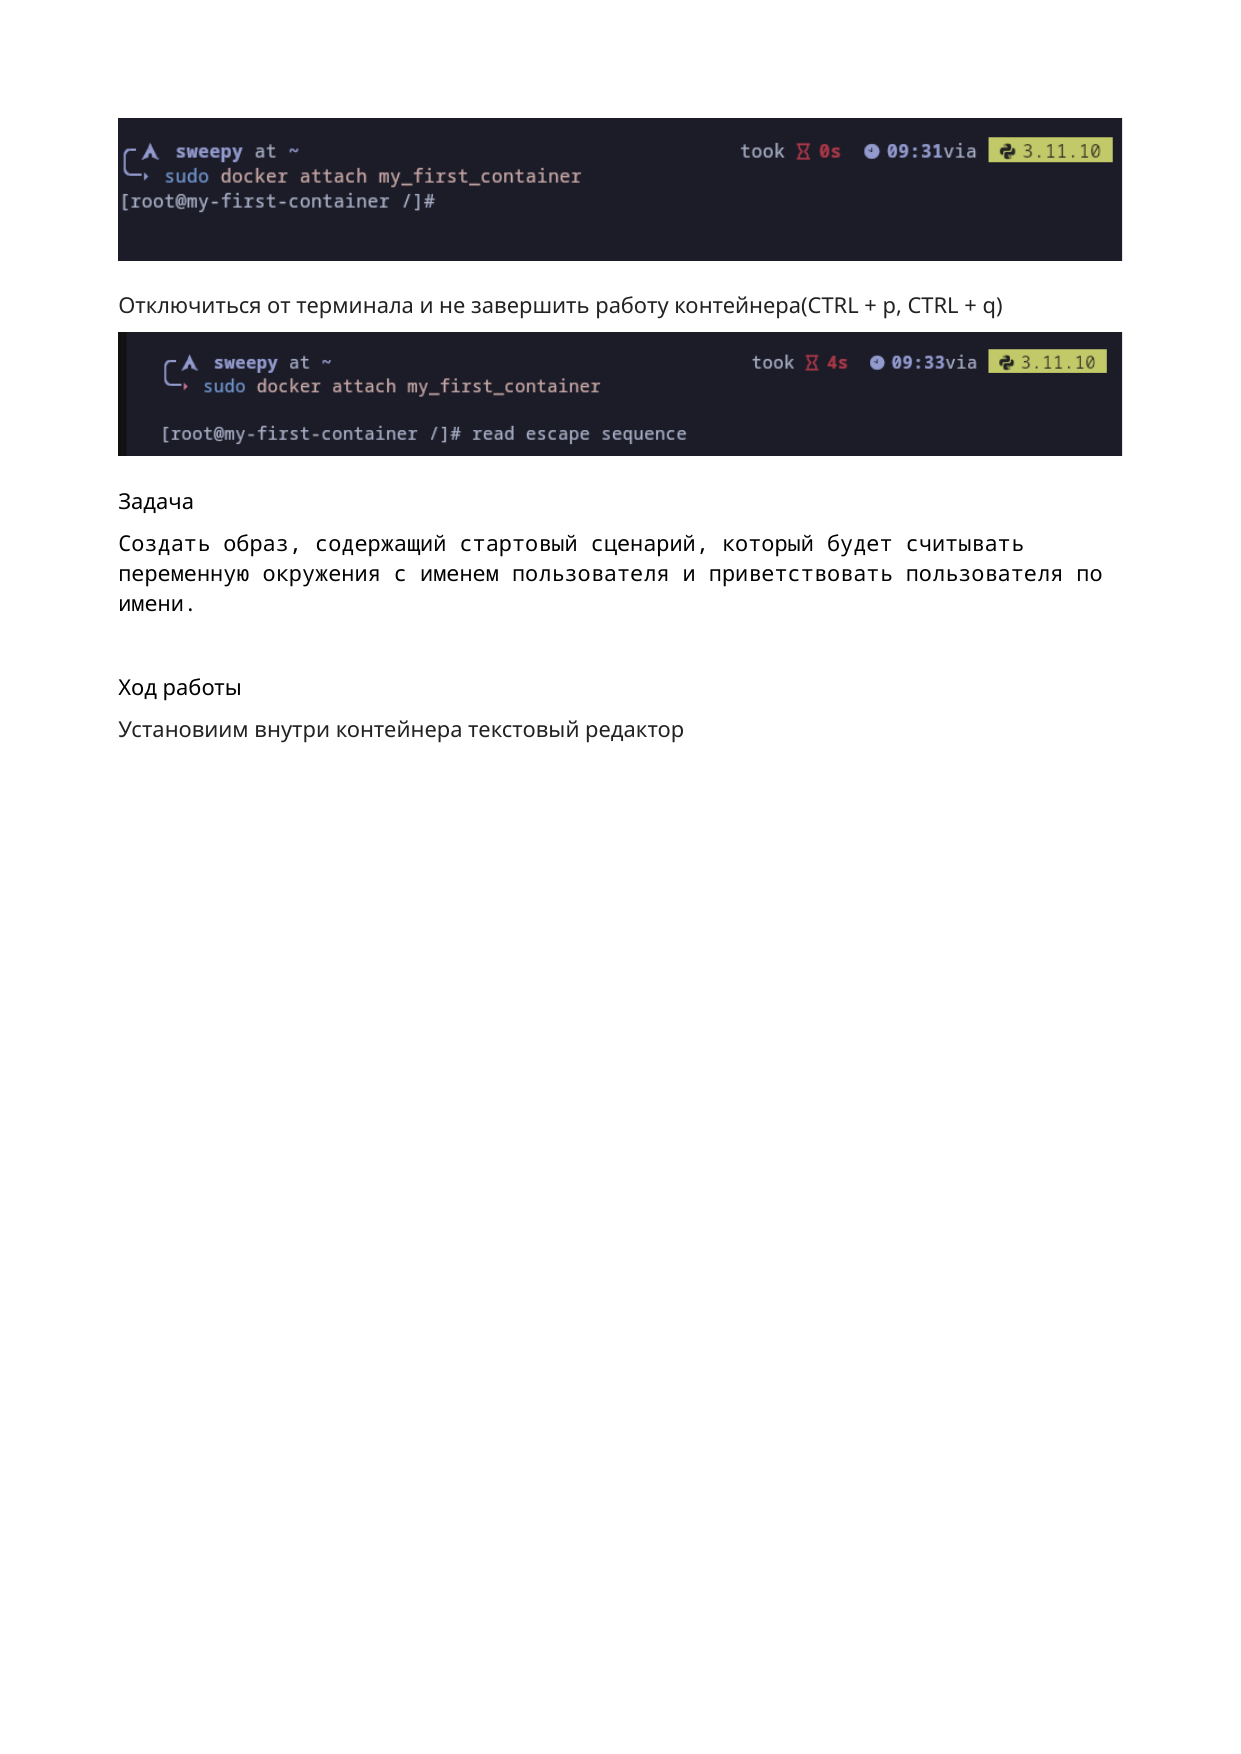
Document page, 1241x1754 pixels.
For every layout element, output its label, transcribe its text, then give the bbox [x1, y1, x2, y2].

picture [118, 118, 1123, 261]
text Отключиться от терминала и не завершить работу контейнера(CTRL + p, CTRL + q) [118, 261, 1122, 320]
subtitle Ход работы [118, 672, 1122, 702]
picture [118, 332, 1123, 456]
text Задача [118, 456, 1122, 515]
text Установиим внутри контейнера текстовый редактор [118, 714, 1122, 744]
text Создать образ, содержащий стартовый сценарий, который будет считывать переменную окружения с именем пользователя и приветствовать пользователя по имени. [118, 528, 1122, 617]
